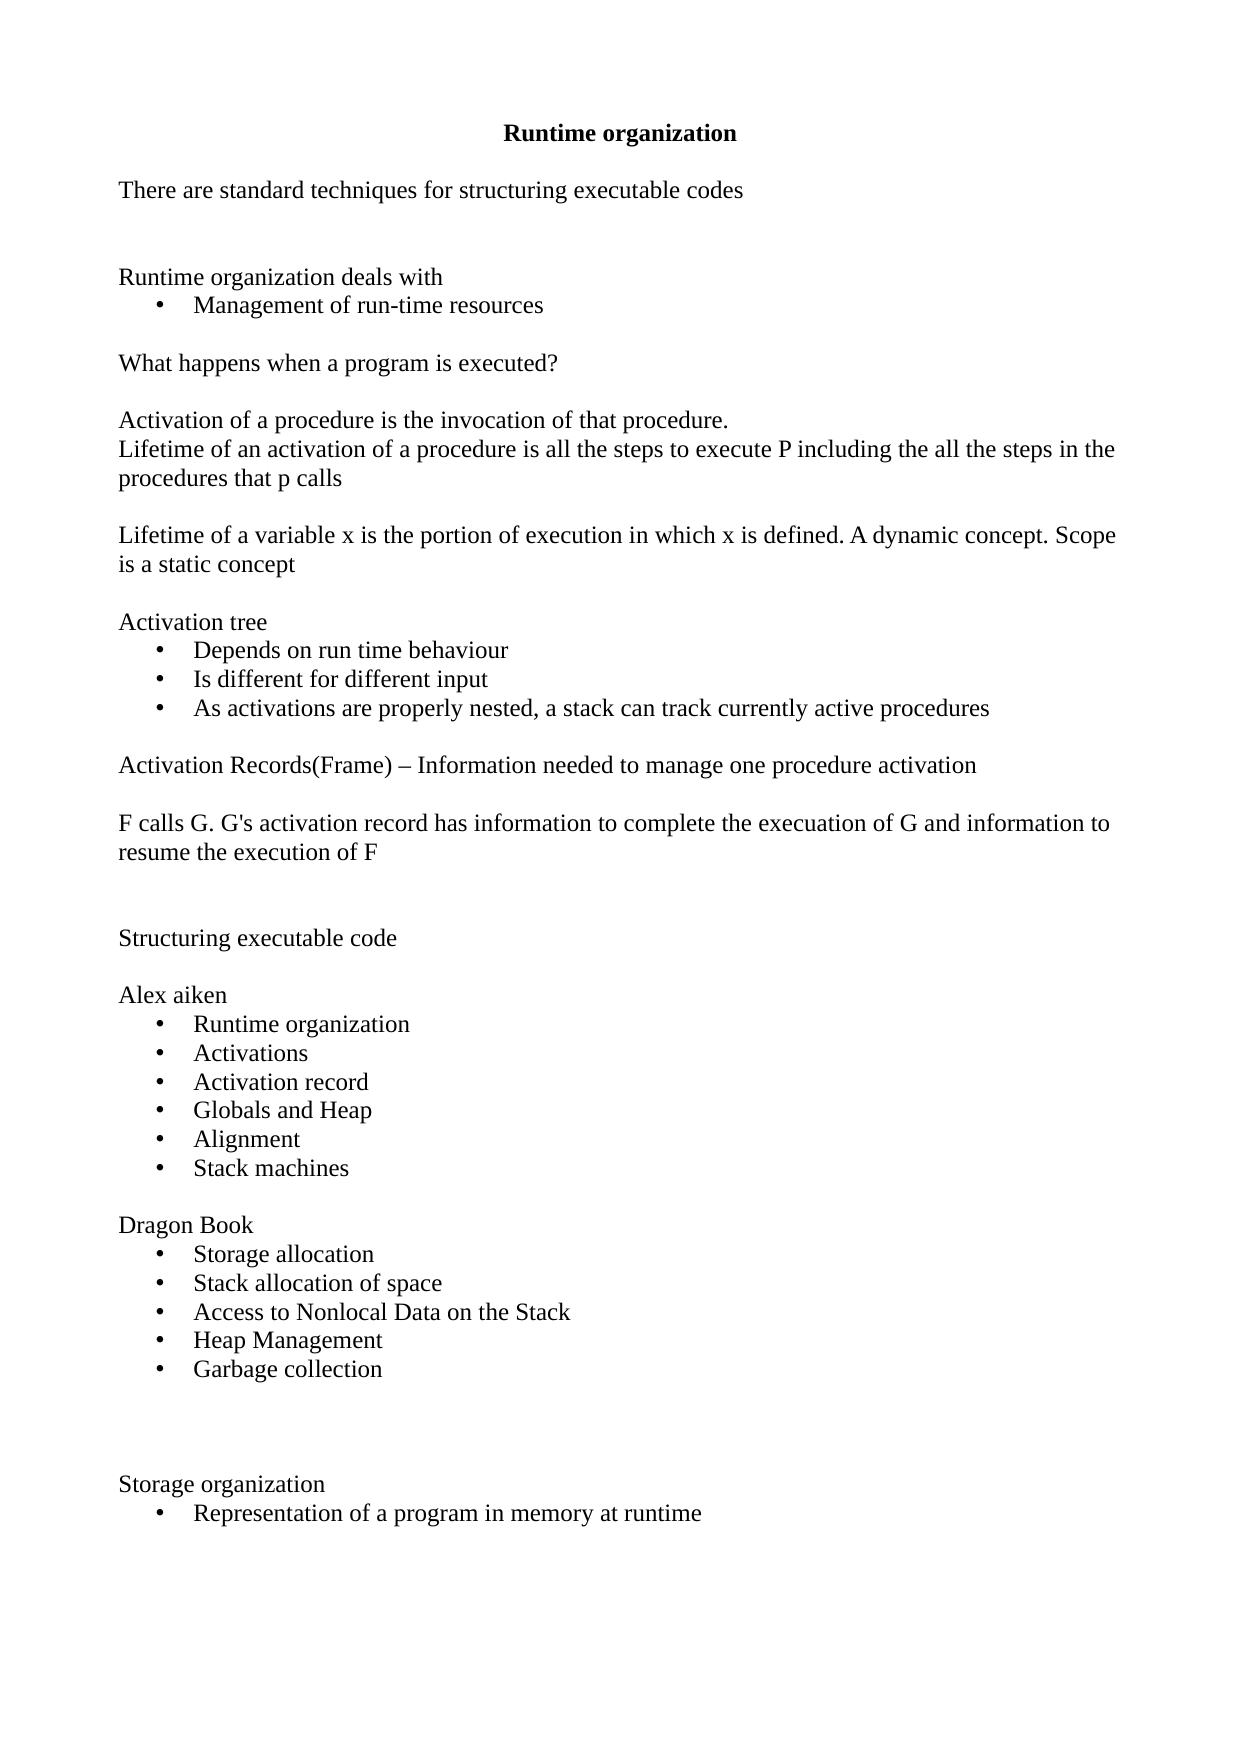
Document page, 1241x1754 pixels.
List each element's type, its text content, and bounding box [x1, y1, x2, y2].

text Runtime organization deals with [118, 262, 1122, 291]
list As activations are properly nested, a stack can track currently active procedures [156, 693, 1122, 722]
list Alignment [156, 1124, 1122, 1153]
text Activation of a procedure is the invocation of that procedure. [118, 406, 1122, 434]
text Runtime organization [118, 118, 1122, 147]
list Management of run-time resources [156, 291, 1122, 319]
text F calls G. G's activation record has information to complete the execuation of G and information to resume the execution of F [118, 808, 1122, 866]
list Runtime organization [156, 1009, 1122, 1038]
text Storage organization [118, 1469, 1122, 1498]
list Globals and Heap [156, 1096, 1122, 1124]
list Heap Management [156, 1326, 1122, 1354]
text Dragon Book [118, 1211, 1122, 1239]
list Depends on run time behaviour [156, 636, 1122, 664]
list Garbage collection [156, 1354, 1122, 1383]
list Activation record [156, 1067, 1122, 1096]
text Lifetime of a variable x is the portion of execution in which x is defined. A dynamic concept. Scope is a static concept [118, 521, 1122, 578]
list Stack allocation of space [156, 1268, 1122, 1297]
list Access to Nonlocal Data on the Stack [156, 1297, 1122, 1326]
list Representation of a program in memory at runtime [156, 1498, 1122, 1527]
text Lifetime of an activation of a procedure is all the steps to execute P including the all the steps in the procedures that p calls [118, 434, 1122, 492]
list Storage allocation [156, 1239, 1122, 1268]
text Structuring executable code [118, 923, 1122, 952]
text Activation Records(Frame) – Information needed to manage one procedure activation [118, 751, 1122, 779]
text What happens when a program is executed? [118, 348, 1122, 377]
text There are standard techniques for structuring executable codes [118, 176, 1122, 204]
list Is different for different input [156, 664, 1122, 693]
text Alex aiken [118, 981, 1122, 1009]
list Activations [156, 1038, 1122, 1067]
list Stack machines [156, 1153, 1122, 1182]
text Activation tree [118, 607, 1122, 636]
